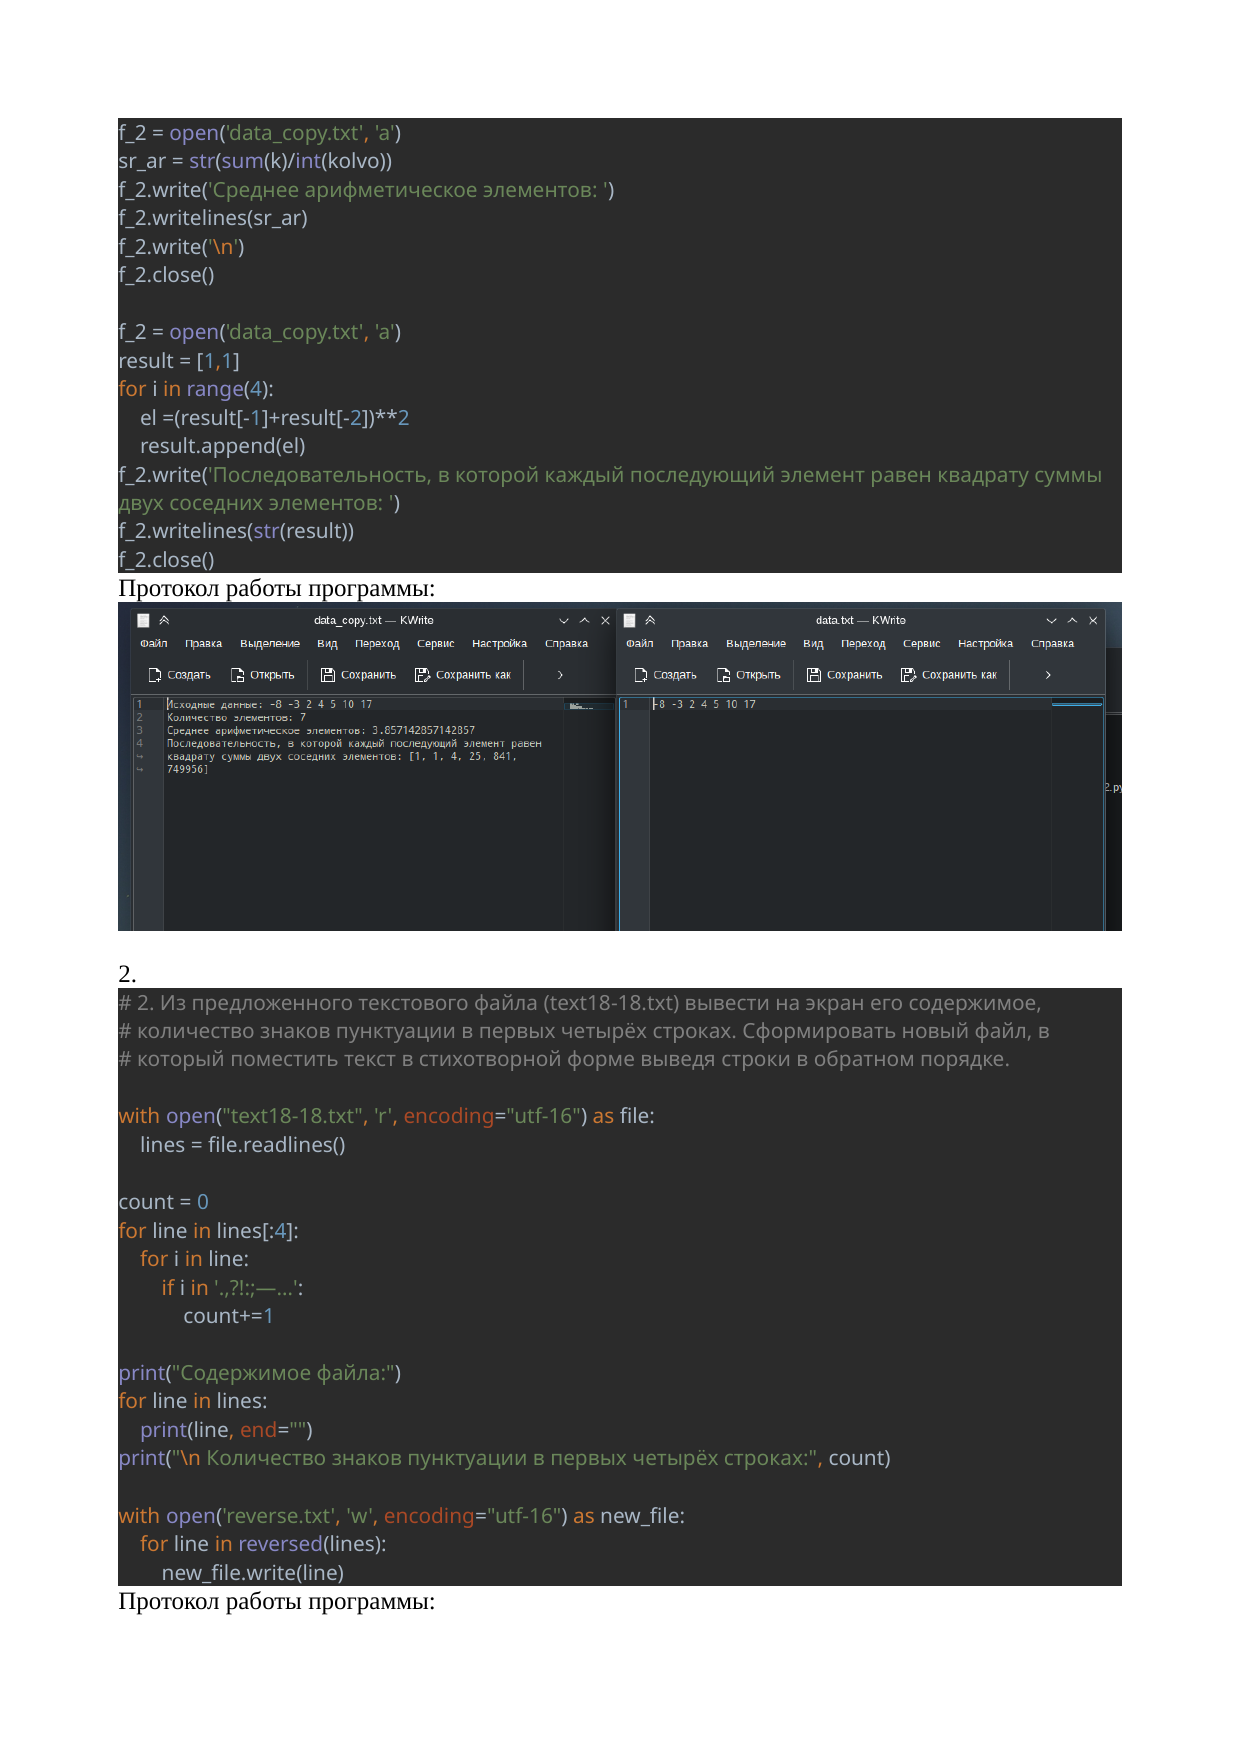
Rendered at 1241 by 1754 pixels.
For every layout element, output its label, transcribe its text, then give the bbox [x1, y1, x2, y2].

text 2. [118, 959, 1122, 988]
text Протокол работы программы: [118, 1586, 1122, 1615]
picture [118, 602, 1122, 931]
text f_2 = open('data_copy.txt', 'a') sr_ar = str(sum(k)/int(kolvo)) f_2.write('Среднее арифметическое элементов: ') f_2.writelines(sr_ar) f_2.write('\n') f_2.close() f_2 = open('data_copy.txt', 'a') result = [1,1] for i in range(4): el =(result[-1]+result[-2])**2 result.append(el) f_2.write('Последовательность, в которой каждый последующий элемент равен квадрату суммы двух соседних элементов: ') f_2.writelines(str(result)) f_2.close() [118, 118, 1122, 573]
text Протокол работы программы: [118, 573, 1122, 602]
text # 2. Из предложенного текстового файла (text18-18.txt) вывести на экран его содержимое, # количество знаков пунктуации в первых четырёх строках. Сформировать новый файл, в # который поместить текст в стихотворной форме выведя строки в обратном порядке. with open("text18-18.txt", 'r', encoding="utf-16") as file: lines = file.readlines() count = 0 for line in lines[:4]: for i in line: if i in '.,?!:;—…': count+=1 print("Содержимое файла:") for line in lines: print(line, end="") print("\n Количество знаков пунктуации в первых четырёх строках:", count) with open('reverse.txt', 'w', encoding="utf-16") as new_file: for line in reversed(lines): new_file.write(line) [118, 988, 1122, 1586]
